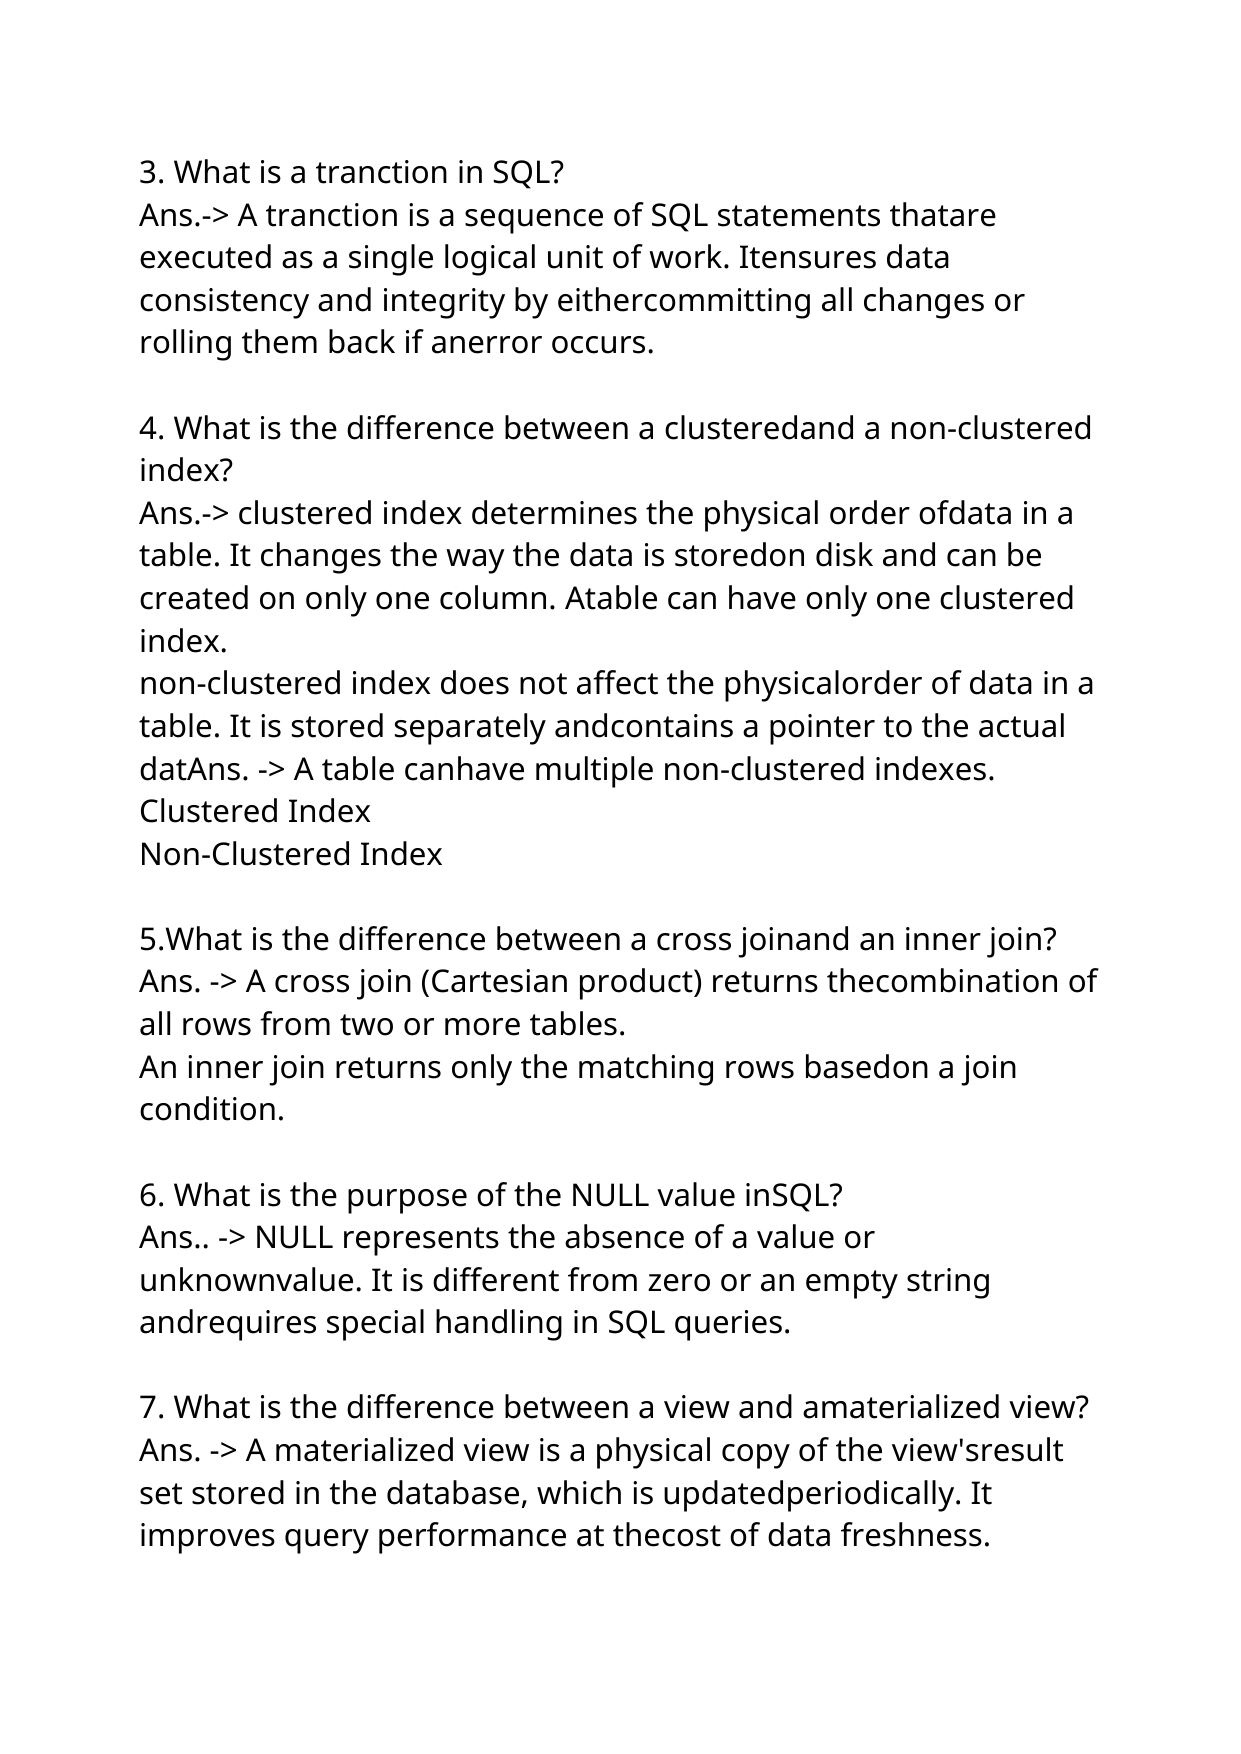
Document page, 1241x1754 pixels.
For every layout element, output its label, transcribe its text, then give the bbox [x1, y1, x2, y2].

text Ans.-> A tranction is a sequence of SQL statements thatare executed as a single logical unit of work. Itensures data consistency and integrity by eithercommitting all changes or rolling them back if anerror occurs. [139, 193, 1101, 363]
text 6. What is the purpose of the NULL value inSQL? [139, 1172, 1101, 1215]
text An inner join returns only the matching rows basedon a join condition. [139, 1045, 1101, 1130]
text Ans. -> A cross join (Cartesian product) returns thecombination of all rows from two or more tables. [139, 959, 1101, 1045]
text 5.What is the difference between a cross joinand an inner join? [139, 917, 1101, 959]
text 7. What is the difference between a view and amaterialized view? [139, 1386, 1101, 1428]
text non-clustered index does not affect the physicalorder of data in a table. It is stored separately andcontains a pointer to the actual datAns. -> A table canhave multiple non-clustered indexes. [139, 661, 1101, 789]
text Non-Clustered Index [139, 832, 1101, 874]
text Ans.. -> NULL represents the absence of a value or unknownvalue. It is different from zero or an empty string andrequires special handling in SQL queries. [139, 1215, 1101, 1343]
text Ans.-> clustered index determines the physical order ofdata in a table. It changes the way the data is storedon disk and can be created on only one column. Atable can have only one clustered index. [139, 491, 1101, 661]
text 3. What is a tranction in SQL? [139, 150, 1101, 193]
text Ans. -> A materialized view is a physical copy of the view'sresult set stored in the database, which is updatedperiodically. It improves query performance at thecost of data freshness. [139, 1428, 1101, 1556]
text 4. What is the difference between a clusteredand a non-clustered index? [139, 406, 1101, 491]
text Clustered Index [139, 789, 1101, 832]
